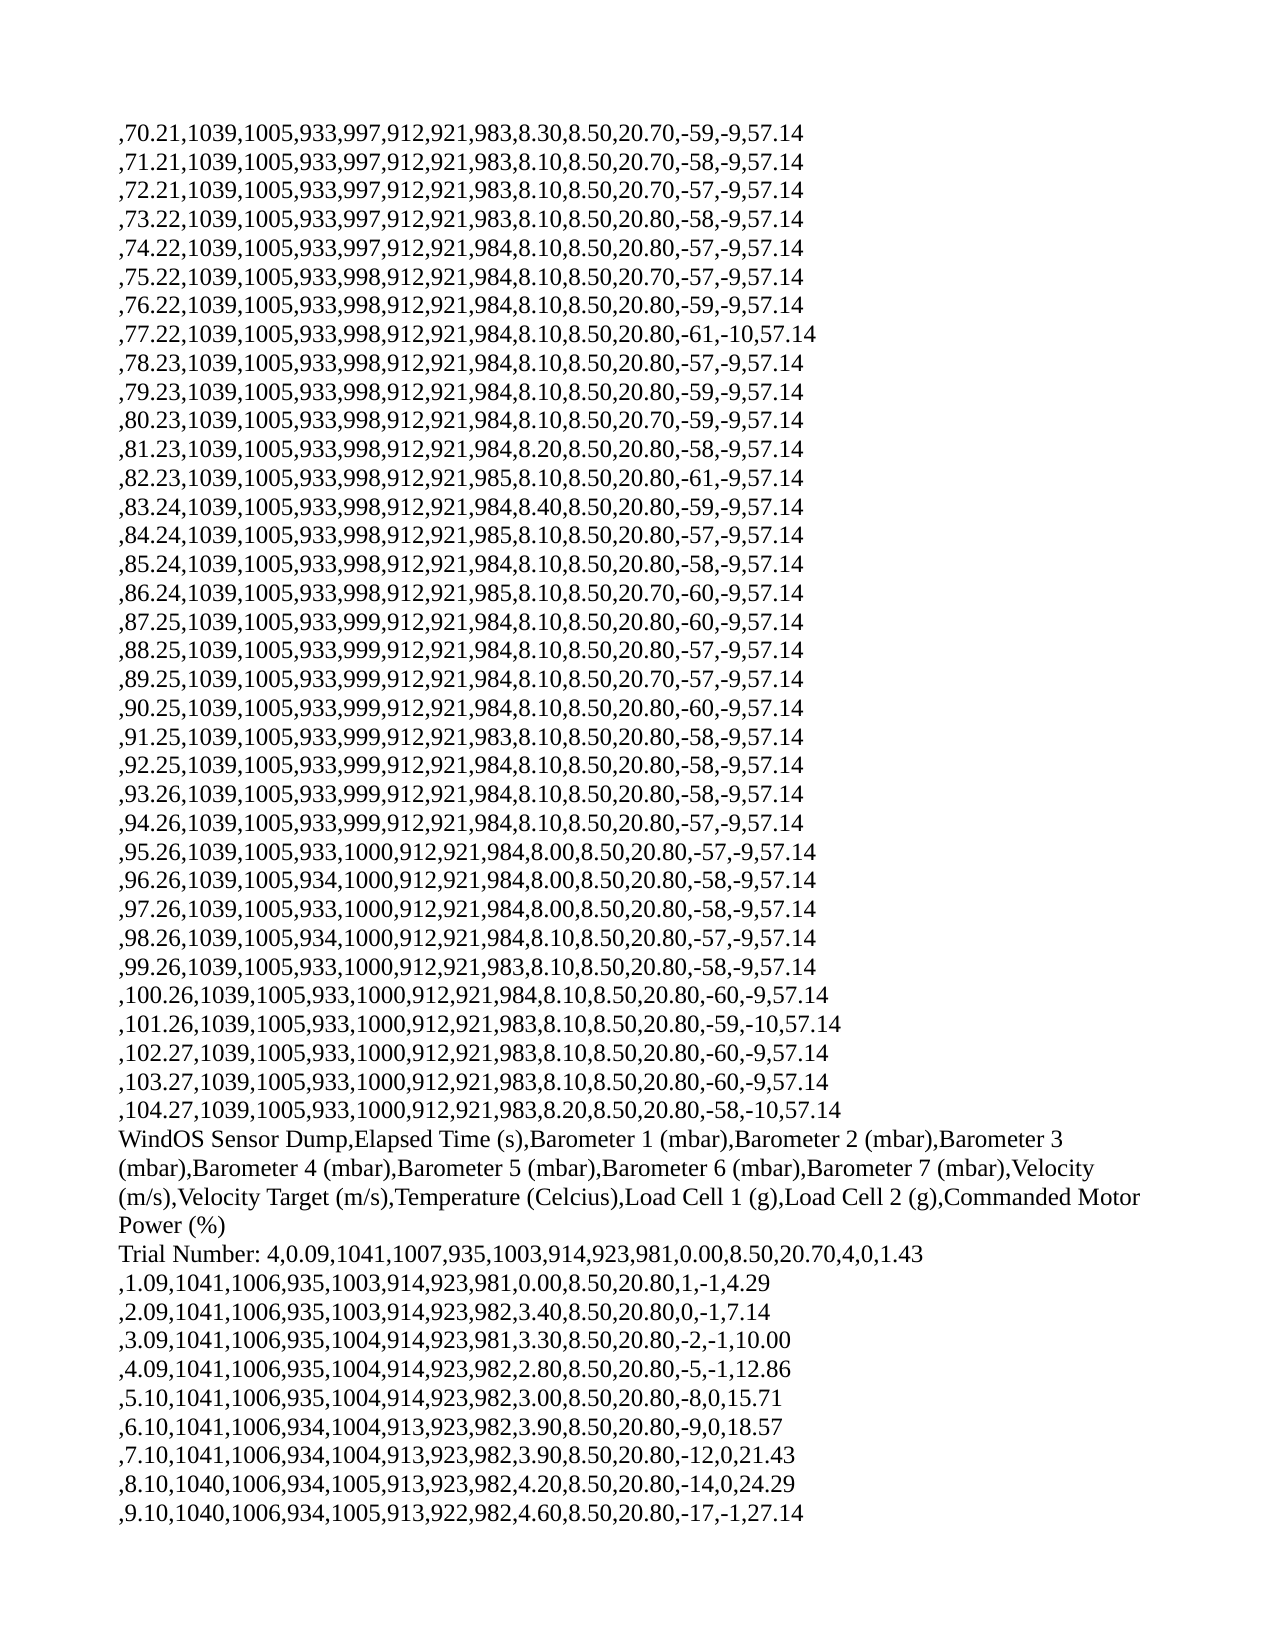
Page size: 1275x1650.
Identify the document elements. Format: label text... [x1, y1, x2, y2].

text ,94.26,1039,1005,933,999,912,921,984,8.10,8.50,20.80,-57,-9,57.14 [118, 808, 1157, 837]
text ,77.22,1039,1005,933,998,912,921,984,8.10,8.50,20.80,-61,-10,57.14 [118, 319, 1157, 348]
text ,97.26,1039,1005,933,1000,912,921,984,8.00,8.50,20.80,-58,-9,57.14 [118, 894, 1157, 923]
text ,96.26,1039,1005,934,1000,912,921,984,8.00,8.50,20.80,-58,-9,57.14 [118, 866, 1157, 894]
text ,8.10,1040,1006,934,1005,913,923,982,4.20,8.50,20.80,-14,0,24.29 [118, 1469, 1157, 1498]
text ,9.10,1040,1006,934,1005,913,922,982,4.60,8.50,20.80,-17,-1,27.14 [118, 1498, 1157, 1527]
text ,91.25,1039,1005,933,999,912,921,983,8.10,8.50,20.80,-58,-9,57.14 [118, 722, 1157, 751]
text ,70.21,1039,1005,933,997,912,921,983,8.30,8.50,20.70,-59,-9,57.14 [118, 118, 1157, 147]
text ,87.25,1039,1005,933,999,912,921,984,8.10,8.50,20.80,-60,-9,57.14 [118, 607, 1157, 636]
text ,2.09,1041,1006,935,1003,914,923,982,3.40,8.50,20.80,0,-1,7.14 [118, 1297, 1157, 1326]
text ,81.23,1039,1005,933,998,912,921,984,8.20,8.50,20.80,-58,-9,57.14 [118, 434, 1157, 463]
text ,104.27,1039,1005,933,1000,912,921,983,8.20,8.50,20.80,-58,-10,57.14 [118, 1096, 1157, 1124]
text ,90.25,1039,1005,933,999,912,921,984,8.10,8.50,20.80,-60,-9,57.14 [118, 693, 1157, 722]
text ,82.23,1039,1005,933,998,912,921,985,8.10,8.50,20.80,-61,-9,57.14 [118, 463, 1157, 492]
text ,85.24,1039,1005,933,998,912,921,984,8.10,8.50,20.80,-58,-9,57.14 [118, 549, 1157, 578]
text WindOS Sensor Dump,Elapsed Time (s),Barometer 1 (mbar),Barometer 2 (mbar),Barometer 3 (mbar),Barometer 4 (mbar),Barometer 5 (mbar),Barometer 6 (mbar),Barometer 7 (mbar),Velocity (m/s),Velocity Target (m/s),Temperature (Celcius),Load Cell 1 (g),Load Cell 2 (g),Commanded Motor Power (%) [118, 1124, 1157, 1239]
text ,80.23,1039,1005,933,998,912,921,984,8.10,8.50,20.70,-59,-9,57.14 [118, 406, 1157, 434]
text ,76.22,1039,1005,933,998,912,921,984,8.10,8.50,20.80,-59,-9,57.14 [118, 291, 1157, 319]
text ,74.22,1039,1005,933,997,912,921,984,8.10,8.50,20.80,-57,-9,57.14 [118, 233, 1157, 262]
text ,71.21,1039,1005,933,997,912,921,983,8.10,8.50,20.70,-58,-9,57.14 [118, 147, 1157, 176]
text ,78.23,1039,1005,933,998,912,921,984,8.10,8.50,20.80,-57,-9,57.14 [118, 348, 1157, 377]
text ,101.26,1039,1005,933,1000,912,921,983,8.10,8.50,20.80,-59,-10,57.14 [118, 1009, 1157, 1038]
text ,3.09,1041,1006,935,1004,914,923,981,3.30,8.50,20.80,-2,-1,10.00 [118, 1326, 1157, 1354]
text ,103.27,1039,1005,933,1000,912,921,983,8.10,8.50,20.80,-60,-9,57.14 [118, 1067, 1157, 1096]
text ,92.25,1039,1005,933,999,912,921,984,8.10,8.50,20.80,-58,-9,57.14 [118, 751, 1157, 779]
text ,75.22,1039,1005,933,998,912,921,984,8.10,8.50,20.70,-57,-9,57.14 [118, 262, 1157, 291]
text Trial Number: 4,0.09,1041,1007,935,1003,914,923,981,0.00,8.50,20.70,4,0,1.43 [118, 1239, 1157, 1268]
text ,4.09,1041,1006,935,1004,914,923,982,2.80,8.50,20.80,-5,-1,12.86 [118, 1354, 1157, 1383]
text ,6.10,1041,1006,934,1004,913,923,982,3.90,8.50,20.80,-9,0,18.57 [118, 1412, 1157, 1441]
text ,84.24,1039,1005,933,998,912,921,985,8.10,8.50,20.80,-57,-9,57.14 [118, 521, 1157, 549]
text ,73.22,1039,1005,933,997,912,921,983,8.10,8.50,20.80,-58,-9,57.14 [118, 204, 1157, 233]
text ,83.24,1039,1005,933,998,912,921,984,8.40,8.50,20.80,-59,-9,57.14 [118, 492, 1157, 521]
text ,100.26,1039,1005,933,1000,912,921,984,8.10,8.50,20.80,-60,-9,57.14 [118, 981, 1157, 1009]
text ,99.26,1039,1005,933,1000,912,921,983,8.10,8.50,20.80,-58,-9,57.14 [118, 952, 1157, 981]
text ,7.10,1041,1006,934,1004,913,923,982,3.90,8.50,20.80,-12,0,21.43 [118, 1441, 1157, 1469]
text ,98.26,1039,1005,934,1000,912,921,984,8.10,8.50,20.80,-57,-9,57.14 [118, 923, 1157, 952]
text ,93.26,1039,1005,933,999,912,921,984,8.10,8.50,20.80,-58,-9,57.14 [118, 779, 1157, 808]
text ,89.25,1039,1005,933,999,912,921,984,8.10,8.50,20.70,-57,-9,57.14 [118, 664, 1157, 693]
text ,72.21,1039,1005,933,997,912,921,983,8.10,8.50,20.70,-57,-9,57.14 [118, 176, 1157, 204]
text ,88.25,1039,1005,933,999,912,921,984,8.10,8.50,20.80,-57,-9,57.14 [118, 636, 1157, 664]
text ,86.24,1039,1005,933,998,912,921,985,8.10,8.50,20.70,-60,-9,57.14 [118, 578, 1157, 607]
text ,95.26,1039,1005,933,1000,912,921,984,8.00,8.50,20.80,-57,-9,57.14 [118, 837, 1157, 866]
text ,5.10,1041,1006,935,1004,914,923,982,3.00,8.50,20.80,-8,0,15.71 [118, 1383, 1157, 1412]
text ,102.27,1039,1005,933,1000,912,921,983,8.10,8.50,20.80,-60,-9,57.14 [118, 1038, 1157, 1067]
text ,79.23,1039,1005,933,998,912,921,984,8.10,8.50,20.80,-59,-9,57.14 [118, 377, 1157, 406]
text ,1.09,1041,1006,935,1003,914,923,981,0.00,8.50,20.80,1,-1,4.29 [118, 1268, 1157, 1297]
